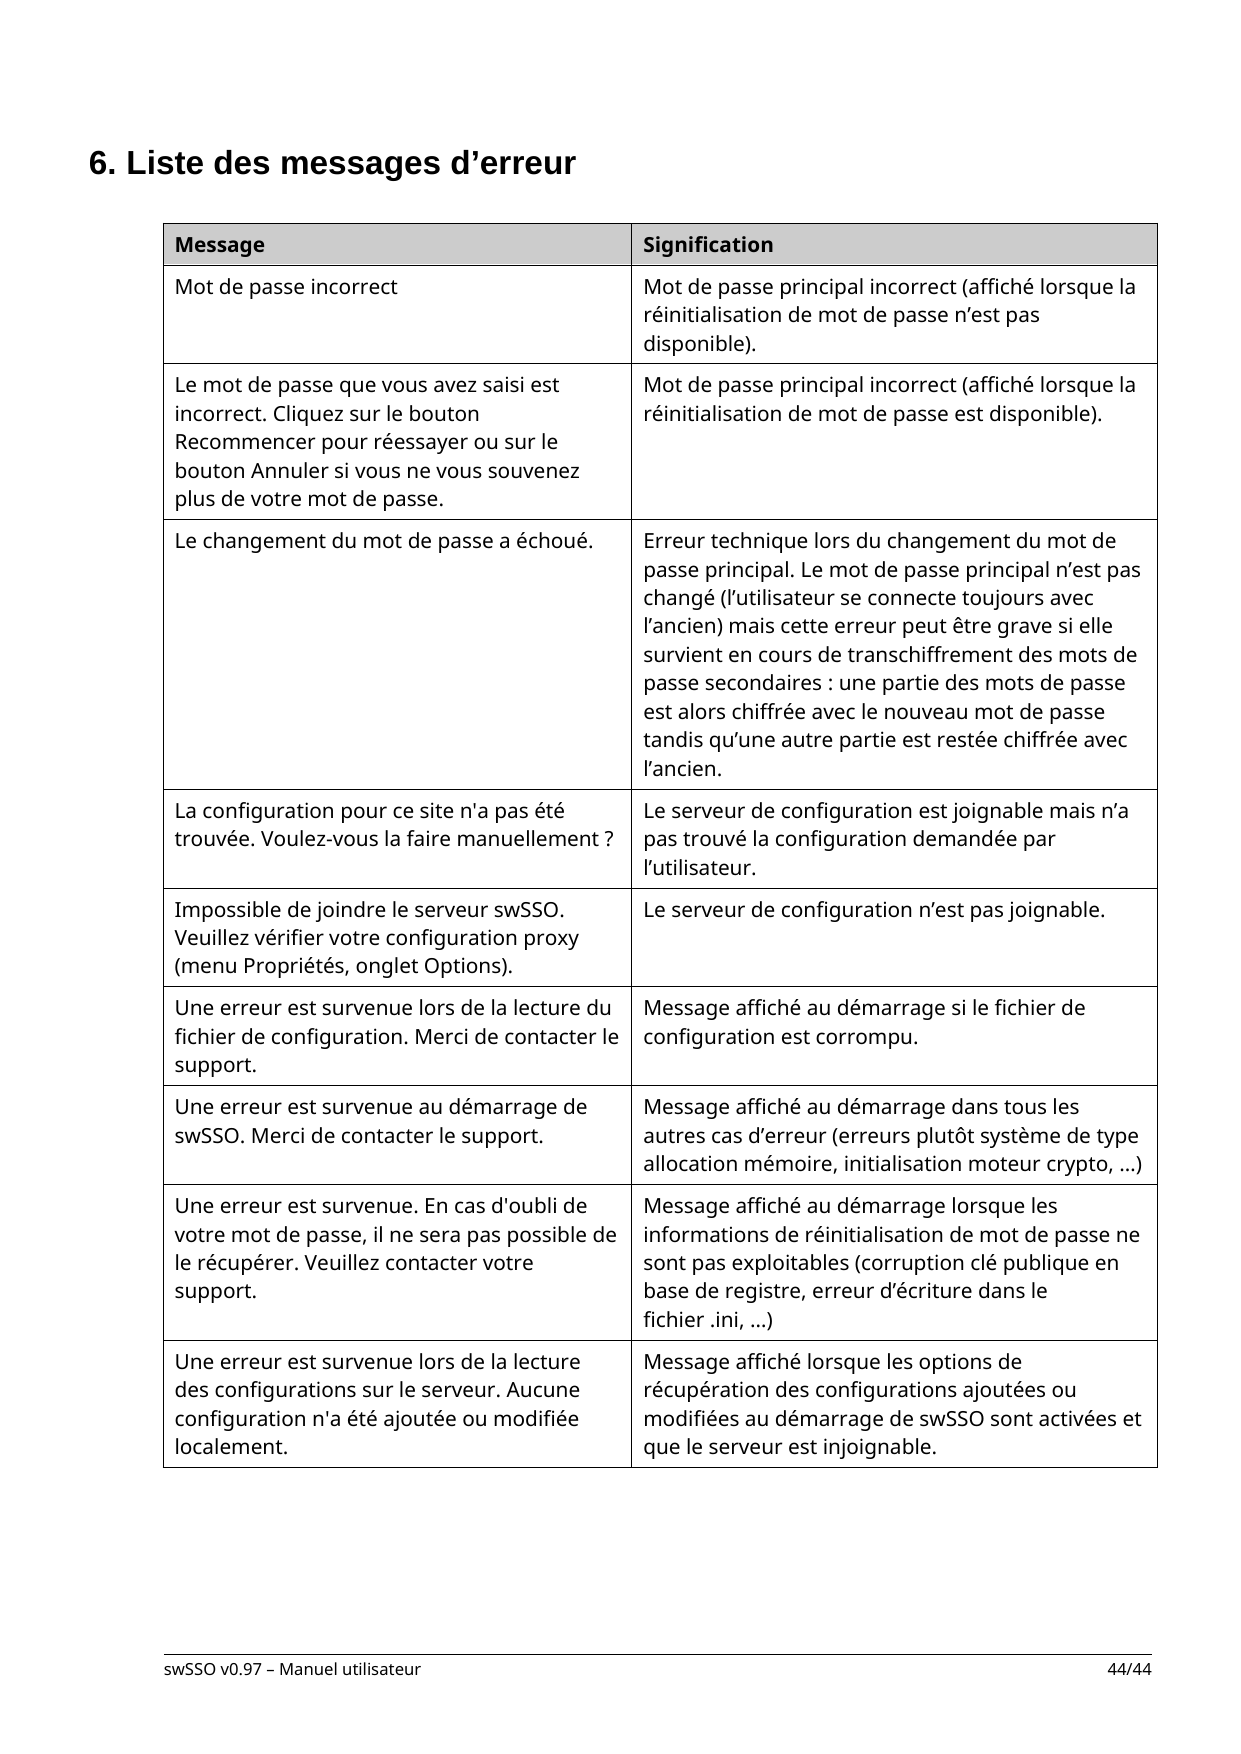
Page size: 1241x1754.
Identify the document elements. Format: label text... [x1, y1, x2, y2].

table_cell Message affiché lorsque les options de récupération des configurations ajoutées ou modifiées au démarrage de swSSO sont activées et que le serveur est injoignable. [632, 1341, 1157, 1467]
table_cell Erreur technique lors du changement du mot de passe principal. Le mot de passe principal n’est pas changé (l’utilisateur se connecte toujours avec l’ancien) mais cette erreur peut être grave si elle survient en cours de transchiffrement des mots de passe secondaires : une partie des mots de passe est alors chiffrée avec le nouveau mot de passe tandis qu’une autre partie est restée chiffrée avec l’ancien. [632, 520, 1157, 788]
table_cell Une erreur est survenue lors de la lecture des configurations sur le serveur. Aucune configuration n'a été ajoutée ou modifiée localement. [164, 1341, 631, 1467]
subtitle Liste des messages d’erreur [89, 143, 1152, 182]
table_cell Une erreur est survenue au démarrage de swSSO. Merci de contacter le support. [164, 1086, 631, 1184]
table_cell Le serveur de configuration est joignable mais n’a pas trouvé la configuration demandée par l’utilisateur. [632, 790, 1157, 887]
table_cell La configuration pour ce site n'a pas été trouvée. Voulez-vous la faire manuellement ? [164, 790, 631, 887]
table_cell Le serveur de configuration n’est pas joignable. [632, 889, 1157, 986]
table_cell Une erreur est survenue. En cas d'oubli de votre mot de passe, il ne sera pas possible de le récupérer. Veuillez contacter votre support. [164, 1185, 631, 1340]
table_header Signification [632, 224, 1157, 264]
table_cell Mot de passe principal incorrect (affiché lorsque la réinitialisation de mot de passe est disponible). [632, 364, 1157, 519]
table_cell Une erreur est survenue lors de la lecture du fichier de configuration. Merci de contacter le support. [164, 987, 631, 1085]
table_cell Message affiché au démarrage si le fichier de configuration est corrompu. [632, 987, 1157, 1085]
table_header Message [164, 224, 631, 264]
table_cell Mot de passe principal incorrect (affiché lorsque la réinitialisation de mot de passe n’est pas disponible). [632, 266, 1157, 363]
table_cell Message affiché au démarrage lorsque les informations de réinitialisation de mot de passe ne sont pas exploitables (corruption clé publique en base de registre, erreur d’écriture dans le fichier .ini, …) [632, 1185, 1157, 1340]
table_cell Message affiché au démarrage dans tous les autres cas d’erreur (erreurs plutôt système de type allocation mémoire, initialisation moteur crypto, …) [632, 1086, 1157, 1184]
table_cell Le mot de passe que vous avez saisi est incorrect. Cliquez sur le bouton Recommencer pour réessayer ou sur le bouton Annuler si vous ne vous souvenez plus de votre mot de passe. [164, 364, 631, 519]
table_cell Mot de passe incorrect [164, 266, 631, 363]
table_cell Le changement du mot de passe a échoué. [164, 520, 631, 788]
table_cell Impossible de joindre le serveur swSSO. Veuillez vérifier votre configuration proxy (menu Propriétés, onglet Options). [164, 889, 631, 986]
